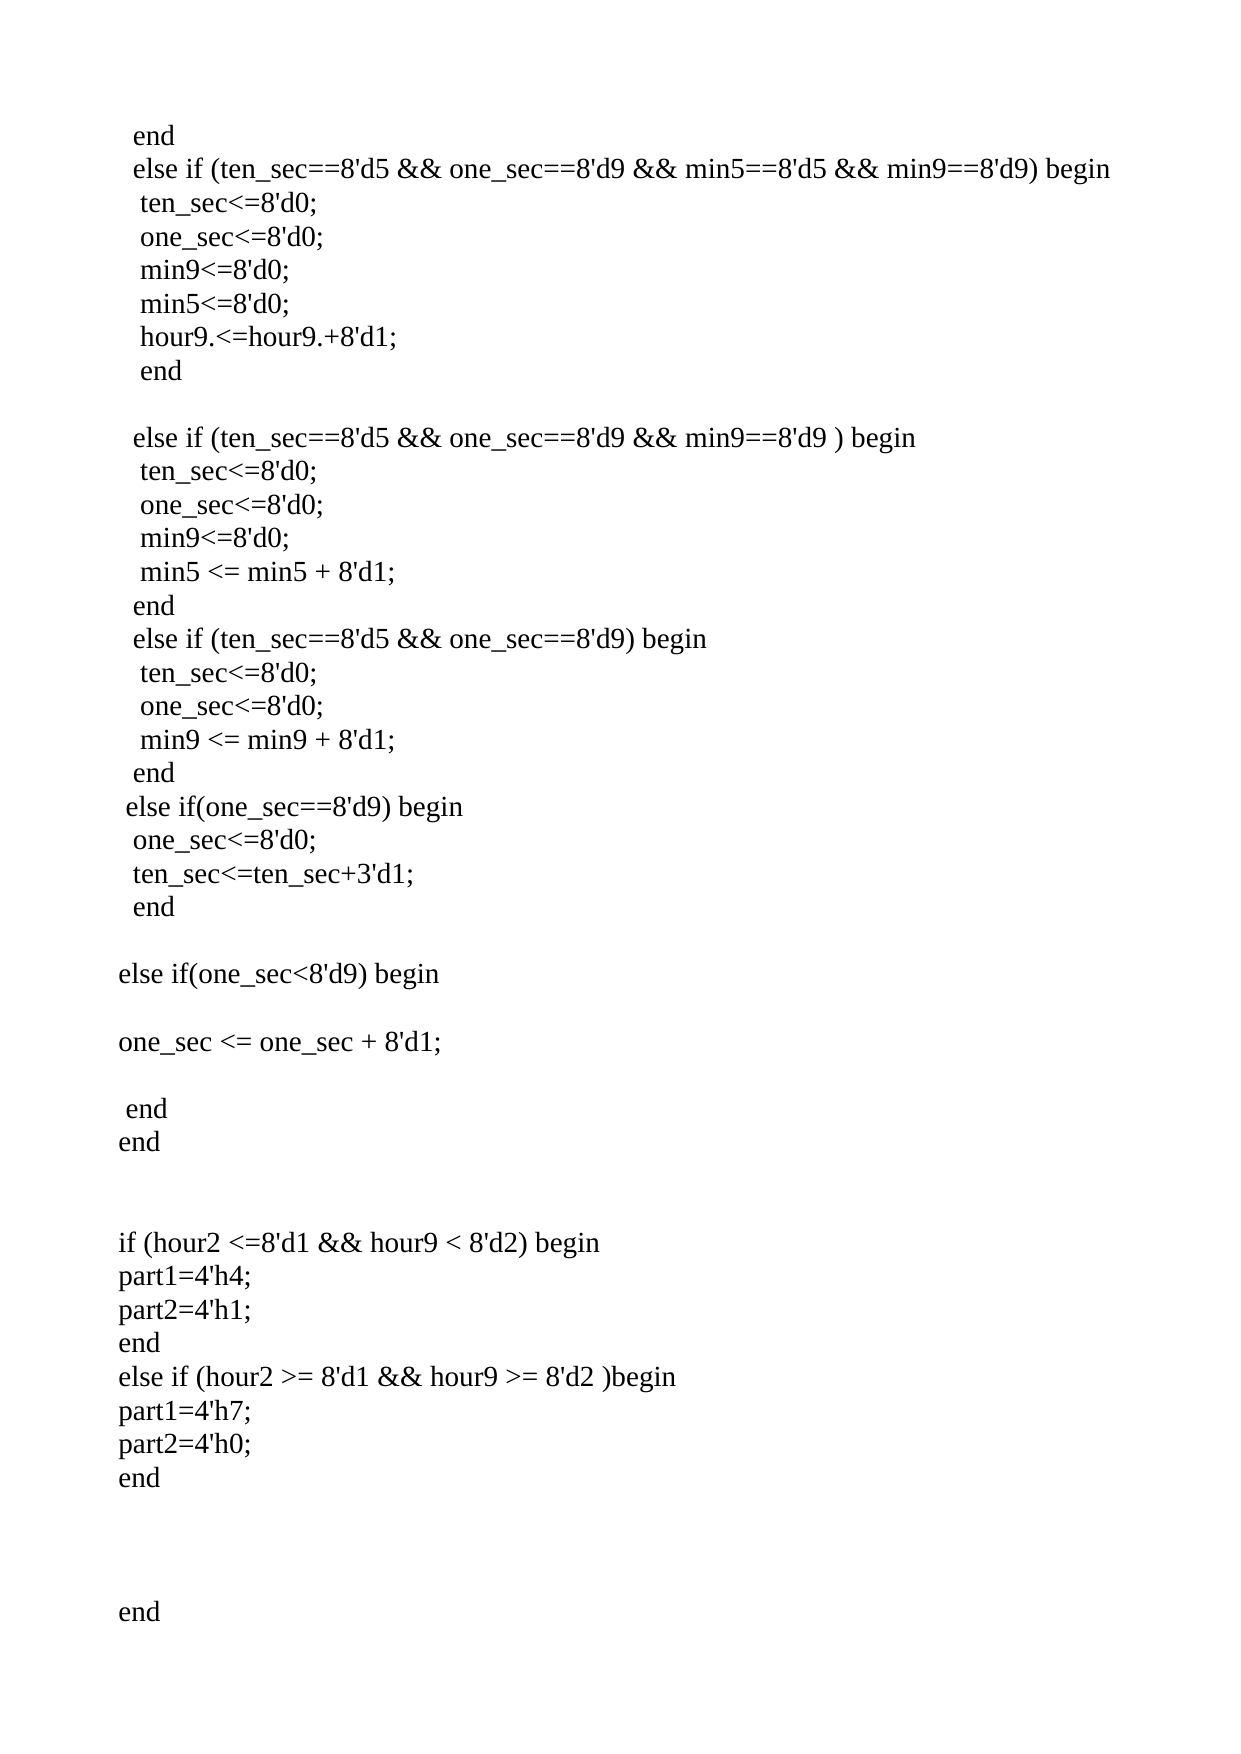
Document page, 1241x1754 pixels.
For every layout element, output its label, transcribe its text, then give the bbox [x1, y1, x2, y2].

text else if(one_sec==8'd9) begin [118, 789, 1122, 822]
text min9 <= min9 + 8'd1; [118, 722, 1122, 755]
text part2=4'h1; [118, 1292, 1122, 1326]
text min5<=8'd0; [118, 286, 1122, 319]
text end [118, 1326, 1122, 1359]
text one_sec<=8'd0; [118, 822, 1122, 856]
text end [118, 1124, 1122, 1158]
text min9<=8'd0; [118, 252, 1122, 286]
text ten_sec<=8'd0; [118, 453, 1122, 487]
text end [118, 353, 1122, 386]
text ten_sec<=ten_sec+3'd1; [118, 856, 1122, 889]
text ten_sec<=8'd0; [118, 185, 1122, 219]
text else if (ten_sec==8'd5 && one_sec==8'd9) begin [118, 621, 1122, 655]
text min9<=8'd0; [118, 521, 1122, 554]
text end [118, 755, 1122, 789]
text else if(one_sec<8'd9) begin [118, 957, 1122, 990]
text if (hour2 <=8'd1 && hour9 < 8'd2) begin [118, 1225, 1122, 1258]
text hour9.<=hour9.+8'd1; [118, 319, 1122, 353]
text one_sec<=8'd0; [118, 487, 1122, 521]
text ten_sec<=8'd0; [118, 655, 1122, 688]
text else if (ten_sec==8'd5 && one_sec==8'd9 && min5==8'd5 && min9==8'd9) begin [118, 152, 1122, 185]
text part1=4'h7; [118, 1393, 1122, 1426]
text one_sec <= one_sec + 8'd1; [118, 1024, 1122, 1057]
text end [118, 1460, 1122, 1493]
text part2=4'h0; [118, 1426, 1122, 1460]
text min5 <= min5 + 8'd1; [118, 554, 1122, 588]
text end [118, 1091, 1122, 1124]
text part1=4'h4; [118, 1258, 1122, 1292]
text end [118, 588, 1122, 621]
text one_sec<=8'd0; [118, 688, 1122, 722]
text end [118, 889, 1122, 923]
text end [118, 1594, 1122, 1627]
text one_sec<=8'd0; [118, 219, 1122, 252]
text else if (hour2 >= 8'd1 && hour9 >= 8'd2 )begin [118, 1359, 1122, 1393]
text end [118, 118, 1122, 152]
text else if (ten_sec==8'd5 && one_sec==8'd9 && min9==8'd9 ) begin [118, 420, 1122, 453]
